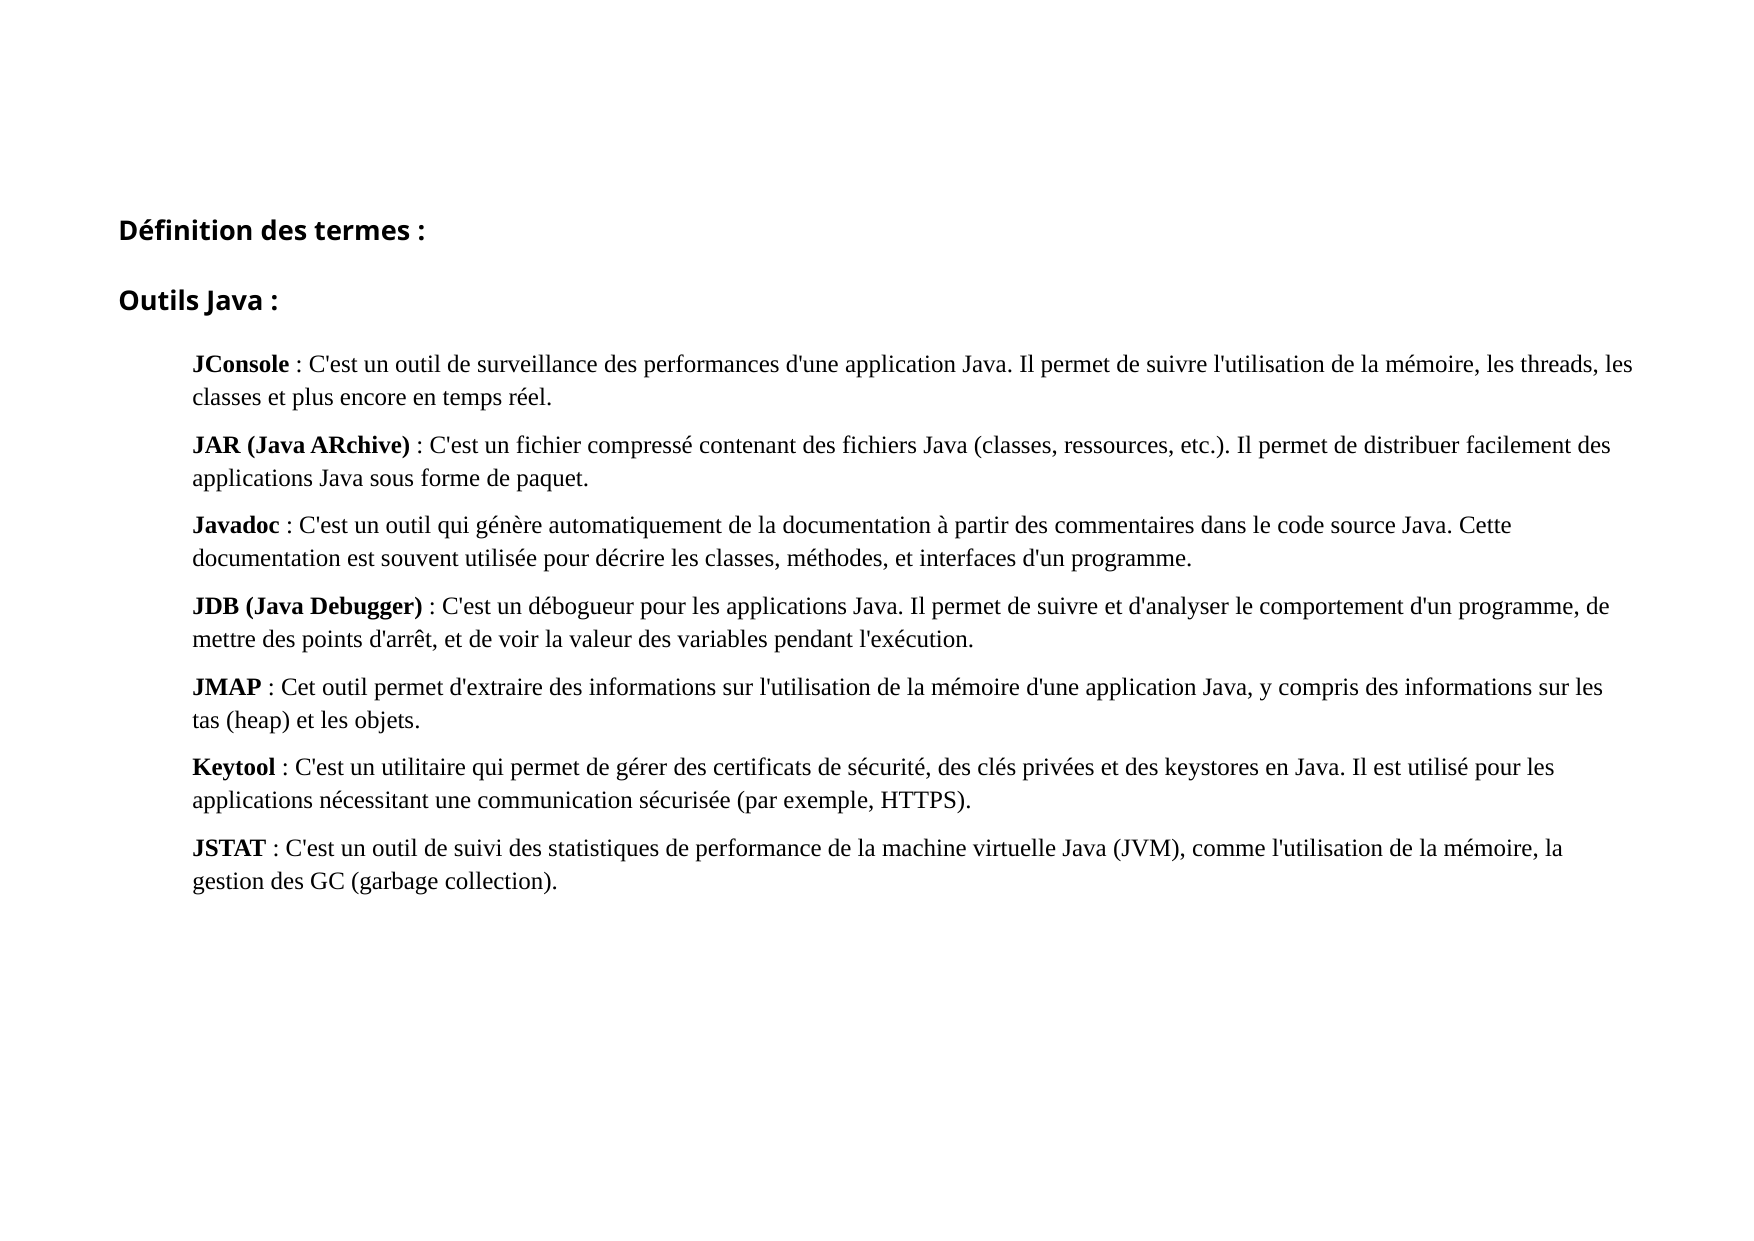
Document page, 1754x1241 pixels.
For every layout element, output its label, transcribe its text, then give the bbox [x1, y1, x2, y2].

list JDB (Java Debugger) : C'est un débogueur pour les applications Java. Il permet de suivre et d'analyser le comportement d'un programme, de mettre des points d'arrêt, et de voir la valeur des variables pendant l'exécution. [162, 591, 1636, 653]
list JAR (Java ARchive) : C'est un fichier compressé contenant des fichiers Java (classes, ressources, etc.). Il permet de distribuer facilement des applications Java sous forme de paquet. [162, 430, 1636, 492]
list JConsole : C'est un outil de surveillance des performances d'une application Java. Il permet de suivre l'utilisation de la mémoire, les threads, les classes et plus encore en temps réel. [162, 349, 1636, 411]
subtitle Outils Java : [118, 281, 1636, 318]
text Définition des termes : [118, 211, 1636, 248]
list Keytool : C'est un utilitaire qui permet de gérer des certificats de sécurité, des clés privées et des keystores en Java. Il est utilisé pour les applications nécessitant une communication sécurisée (par exemple, HTTPS). [162, 752, 1636, 814]
list JMAP : Cet outil permet d'extraire des informations sur l'utilisation de la mémoire d'une application Java, y compris des informations sur les tas (heap) et les objets. [162, 672, 1636, 733]
list JSTAT : C'est un outil de suivi des statistiques de performance de la machine virtuelle Java (JVM), comme l'utilisation de la mémoire, la gestion des GC (garbage collection). [162, 833, 1636, 895]
list Javadoc : C'est un outil qui génère automatiquement de la documentation à partir des commentaires dans le code source Java. Cette documentation est souvent utilisée pour décrire les classes, méthodes, et interfaces d'un programme. [162, 510, 1636, 572]
